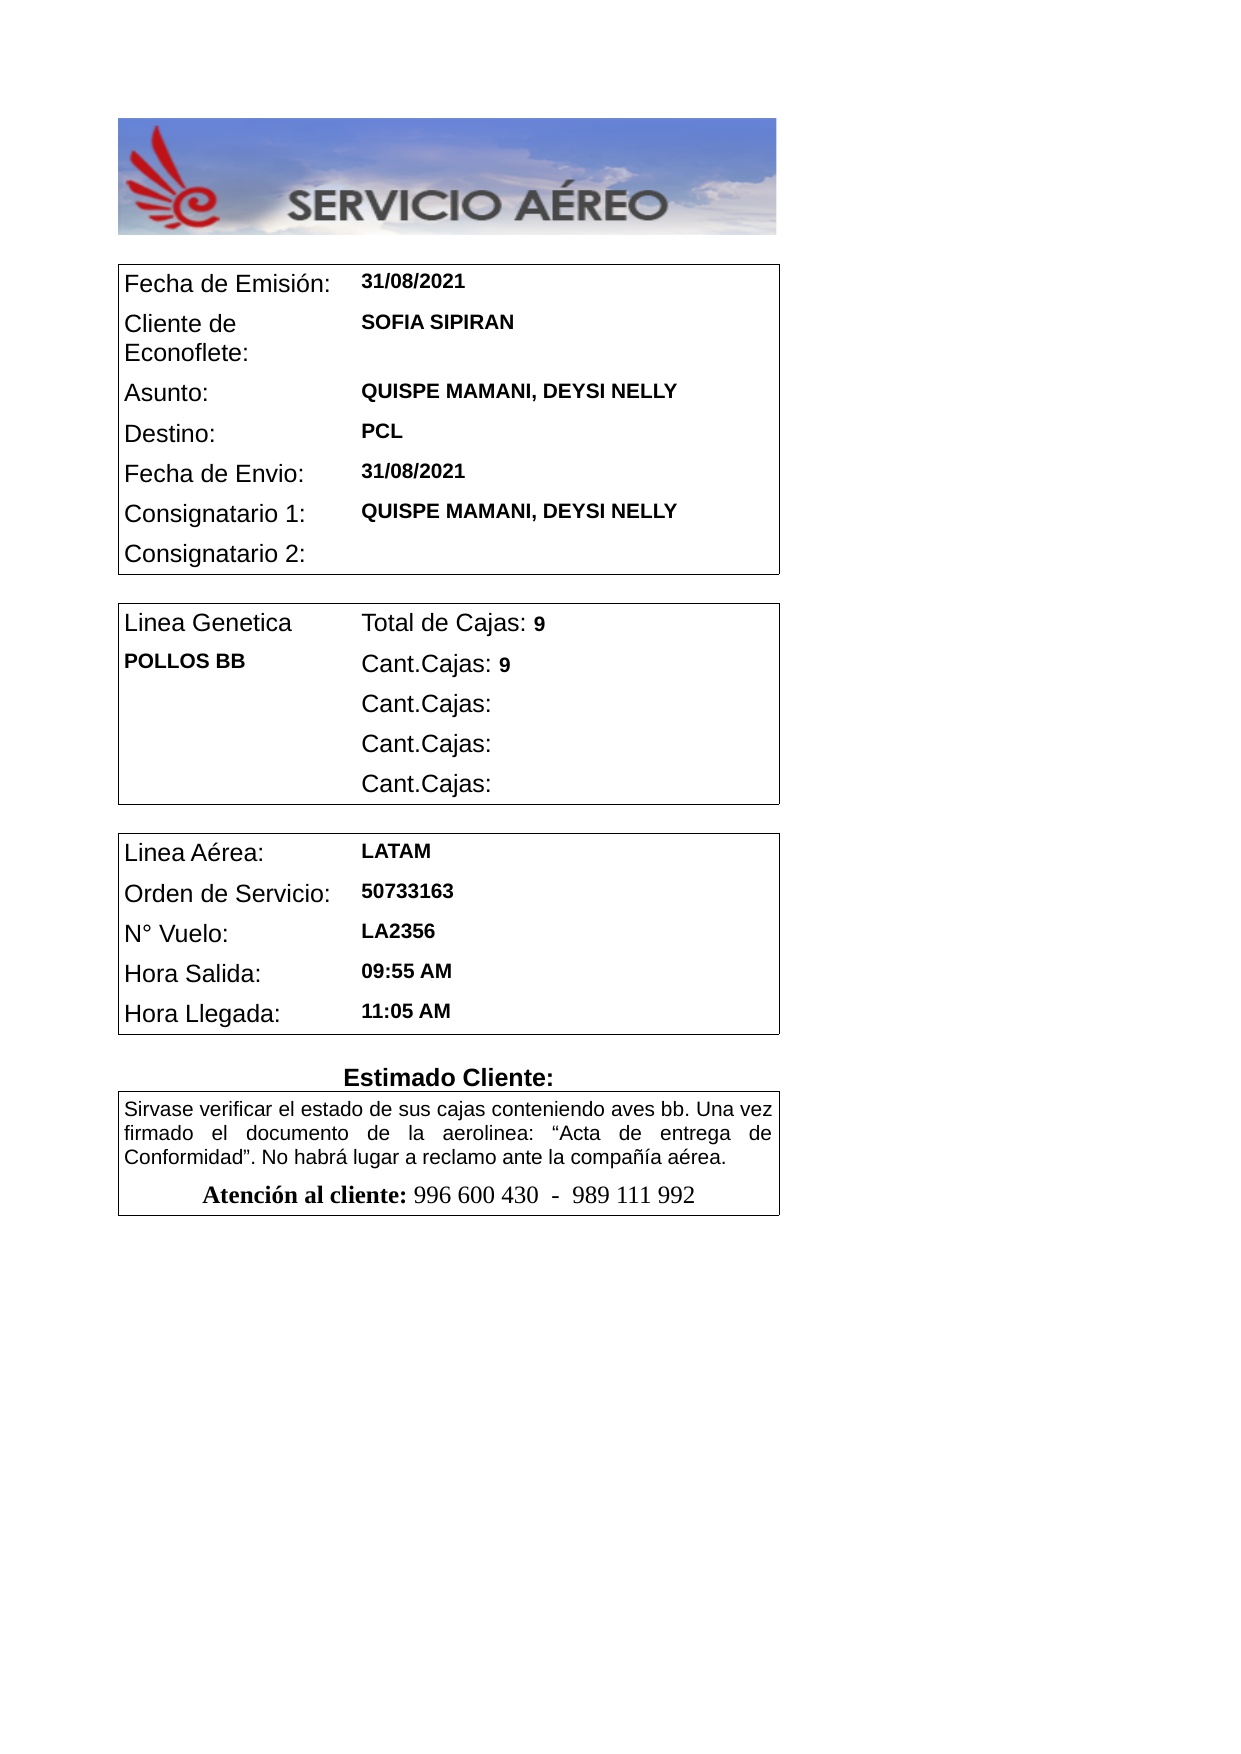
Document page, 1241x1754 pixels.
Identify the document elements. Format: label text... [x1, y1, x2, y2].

table_cell Asunto: [119, 373, 356, 413]
table_cell [356, 575, 779, 603]
table_cell Hora Salida: [119, 953, 356, 993]
table_cell Destino: [119, 413, 356, 453]
table_cell Cant.Cajas: [356, 723, 779, 763]
table_cell 31/08/2021 [356, 453, 779, 493]
table_cell QUISPE MAMANI, DEYSI NELLY [356, 493, 779, 533]
table_cell [119, 764, 356, 804]
table_header Fecha de Emisión: [119, 265, 356, 304]
table_cell Cant.Cajas: [356, 683, 779, 723]
table_cell Hora Llegada: [119, 994, 356, 1034]
table_cell Total de Cajas: 9 [356, 604, 779, 643]
table_cell Cant.Cajas: 9 [356, 643, 779, 683]
table_cell LATAM [356, 834, 779, 873]
table_cell LA2356 [356, 913, 779, 953]
table_cell N° Vuelo: [119, 913, 356, 953]
table_cell Sirvase verificar el estado de sus cajas conteniendo aves bb. Una vez firmado el documento de la aerolinea: “Acta de entrega de Conformidad”. No habrá lugar a reclamo ante la compañía aérea. [119, 1092, 779, 1175]
table_cell POLLOS BB [119, 643, 356, 683]
table_cell Linea Aérea: [119, 834, 356, 873]
table_cell Orden de Servicio: [119, 873, 356, 913]
table_cell PCL [356, 413, 779, 453]
picture [118, 118, 777, 235]
table_cell Consignatario 1: [119, 493, 356, 533]
table_cell QUISPE MAMANI, DEYSI NELLY [356, 373, 779, 413]
table_cell [356, 534, 779, 574]
table_cell Fecha de Envio: [119, 453, 356, 493]
table_cell [356, 805, 779, 833]
table_cell Atención al cliente: 996 600 430 - 989 111 992 [119, 1175, 779, 1215]
table_cell [118, 805, 356, 833]
table_cell 11:05 AM [356, 994, 779, 1034]
table_cell 50733163 [356, 873, 779, 913]
table_cell [119, 683, 356, 723]
table_header 31/08/2021 [356, 265, 779, 304]
table_cell Linea Genetica [119, 604, 356, 643]
table_cell Cant.Cajas: [356, 764, 779, 804]
table_cell SOFIA SIPIRAN [356, 304, 779, 373]
table_cell Cliente de Econoflete: [119, 304, 356, 373]
table_cell [119, 723, 356, 763]
table_cell [118, 575, 356, 603]
table_cell Estimado Cliente: [118, 1035, 779, 1091]
table_cell Consignatario 2: [119, 534, 356, 574]
table_cell 09:55 AM [356, 953, 779, 993]
